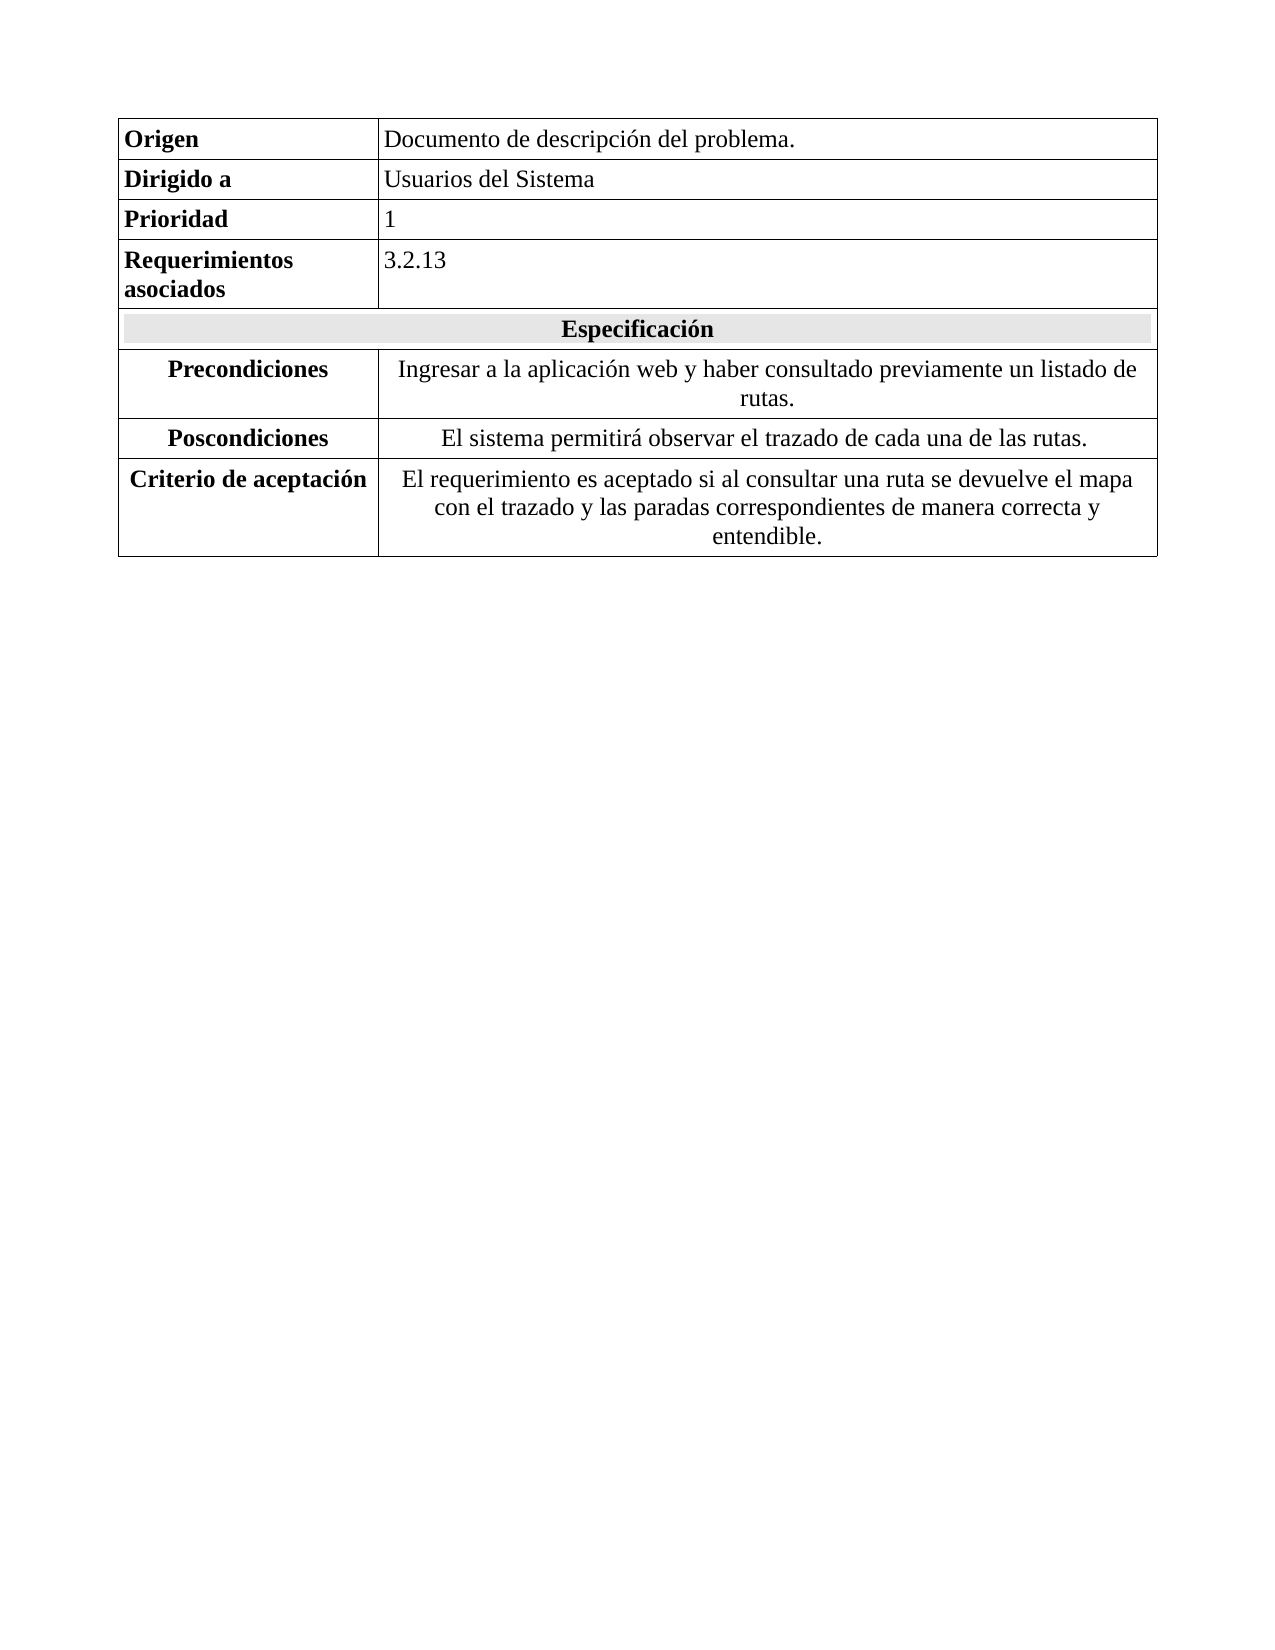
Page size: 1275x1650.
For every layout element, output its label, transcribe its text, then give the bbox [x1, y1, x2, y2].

table_cell 3.2.13 [379, 240, 1157, 308]
table_cell El requerimiento es aceptado si al consultar una ruta se devuelve el mapa con el trazado y las paradas correspondientes de manera correcta y entendible. [379, 459, 1157, 556]
table_cell Usuarios del Sistema [379, 160, 1157, 199]
table_cell Criterio de aceptación [119, 459, 378, 556]
table_cell Precondiciones [119, 350, 378, 417]
table_cell Especificación [119, 309, 1157, 348]
table_cell Origen [119, 119, 378, 158]
table_cell El sistema permitirá observar el trazado de cada una de las rutas. [379, 419, 1157, 458]
table_cell 1 [379, 200, 1157, 239]
table_cell Dirigido a [119, 160, 378, 199]
table_cell Ingresar a la aplicación web y haber consultado previamente un listado de rutas. [379, 350, 1157, 417]
table_cell Poscondiciones [119, 419, 378, 458]
table_cell Prioridad [119, 200, 378, 239]
table_cell Documento de descripción del problema. [379, 119, 1157, 158]
table_cell Requerimientos asociados [119, 240, 378, 308]
